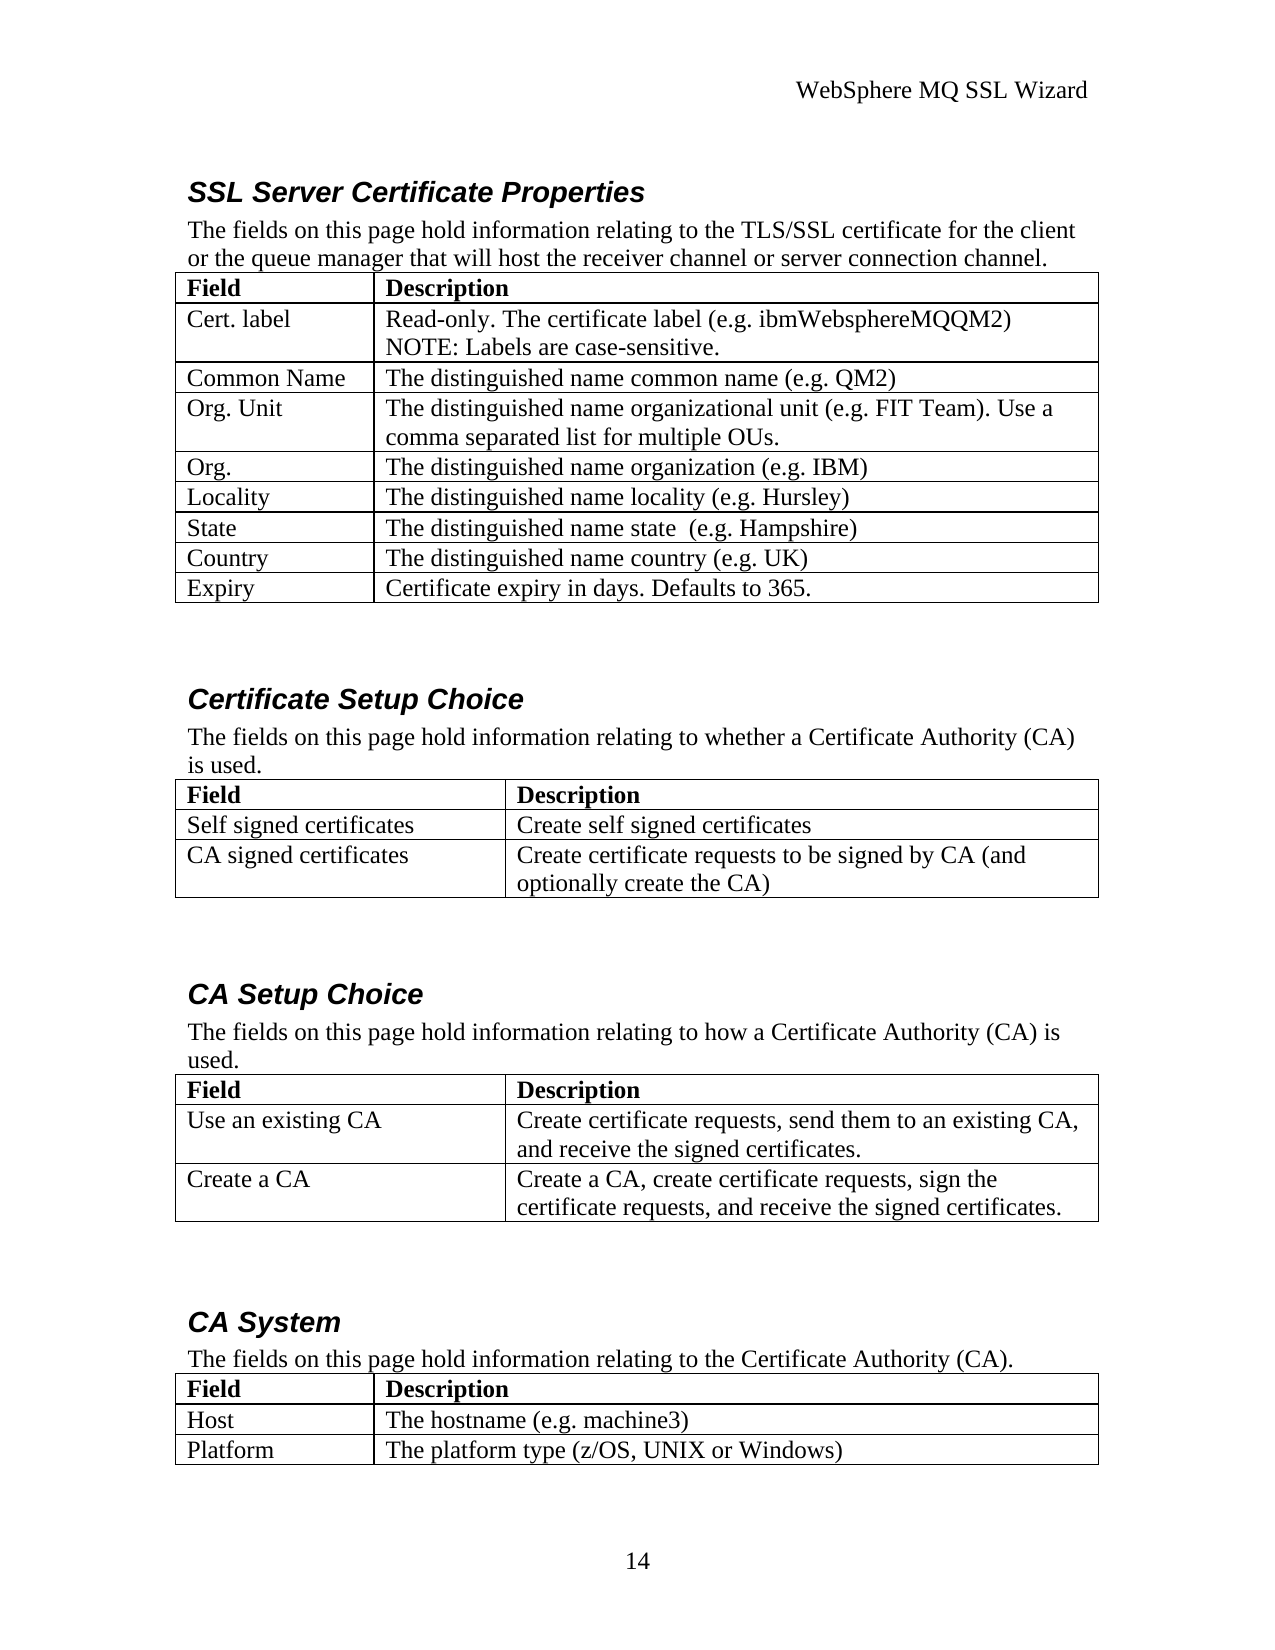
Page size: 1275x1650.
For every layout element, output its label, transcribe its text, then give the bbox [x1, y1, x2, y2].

table_header Description [375, 273, 1098, 302]
table_header Field [176, 273, 373, 302]
table_cell Cert. label [176, 304, 373, 361]
table_cell Certificate expiry in days. Defaults to 365. [375, 573, 1098, 602]
table_header Field [176, 1374, 373, 1403]
table_cell The platform type (z/OS, UNIX or Windows) [375, 1435, 1098, 1464]
table_cell Create a CA [176, 1164, 505, 1221]
table_cell Use an existing CA [176, 1105, 505, 1163]
table_cell The distinguished name common name (e.g. QM2) [375, 363, 1098, 391]
table_cell The hostname (e.g. machine3) [375, 1405, 1098, 1433]
text The fields on this page hold information relating to the TLS/SSL certificate for the client or the queue manager that will host the receiver channel or server connection channel. [187, 215, 1088, 272]
text The fields on this page hold information relating to the Certificate Authority (CA). [187, 1344, 1088, 1373]
text The fields on this page hold information relating to how a Certificate Authority (CA) is used. [187, 1017, 1088, 1074]
table_cell The distinguished name organization (e.g. IBM) [375, 452, 1098, 481]
subtitle SSL Server Certificate Properties [187, 175, 1088, 208]
subtitle Certificate Setup Choice [187, 682, 1088, 715]
text The fields on this page hold information relating to whether a Certificate Authority (CA) is used. [187, 722, 1088, 779]
table_cell Country [176, 543, 373, 572]
table_cell Locality [176, 482, 373, 511]
subtitle CA System [187, 1305, 1088, 1338]
table_cell State [176, 513, 373, 541]
table_cell Common Name [176, 363, 373, 391]
table_header Description [506, 1075, 1098, 1104]
table_cell Create certificate requests to be signed by CA (and optionally create the CA) [506, 840, 1098, 897]
table_cell Org. Unit [176, 393, 373, 451]
table_header Description [375, 1374, 1098, 1403]
table_cell Expiry [176, 573, 373, 602]
table_cell The distinguished name country (e.g. UK) [375, 543, 1098, 572]
table_cell Create a CA, create certificate requests, sign the certificate requests, and receive the signed certificates. [506, 1164, 1098, 1221]
table_cell Self signed certificates [176, 810, 505, 839]
table_cell Org. [176, 452, 373, 481]
table_header Field [176, 1075, 505, 1104]
subtitle CA Setup Choice [187, 977, 1088, 1011]
table_header Description [506, 780, 1098, 809]
table_cell Create certificate requests, send them to an existing CA, and receive the signed certificates. [506, 1105, 1098, 1163]
table_cell The distinguished name locality (e.g. Hursley) [375, 482, 1098, 511]
table_cell Platform [176, 1435, 373, 1464]
table_cell Host [176, 1405, 373, 1433]
table_cell The distinguished name state (e.g. Hampshire) [375, 513, 1098, 541]
table_cell Read-only. The certificate label (e.g. ibmWebsphereMQQM2) NOTE: Labels are case-sensitive. [375, 304, 1098, 361]
table_cell CA signed certificates [176, 840, 505, 897]
table_header Field [176, 780, 505, 809]
table_cell The distinguished name organizational unit (e.g. FIT Team). Use a comma separated list for multiple OUs. [375, 393, 1098, 451]
table_cell Create self signed certificates [506, 810, 1098, 839]
